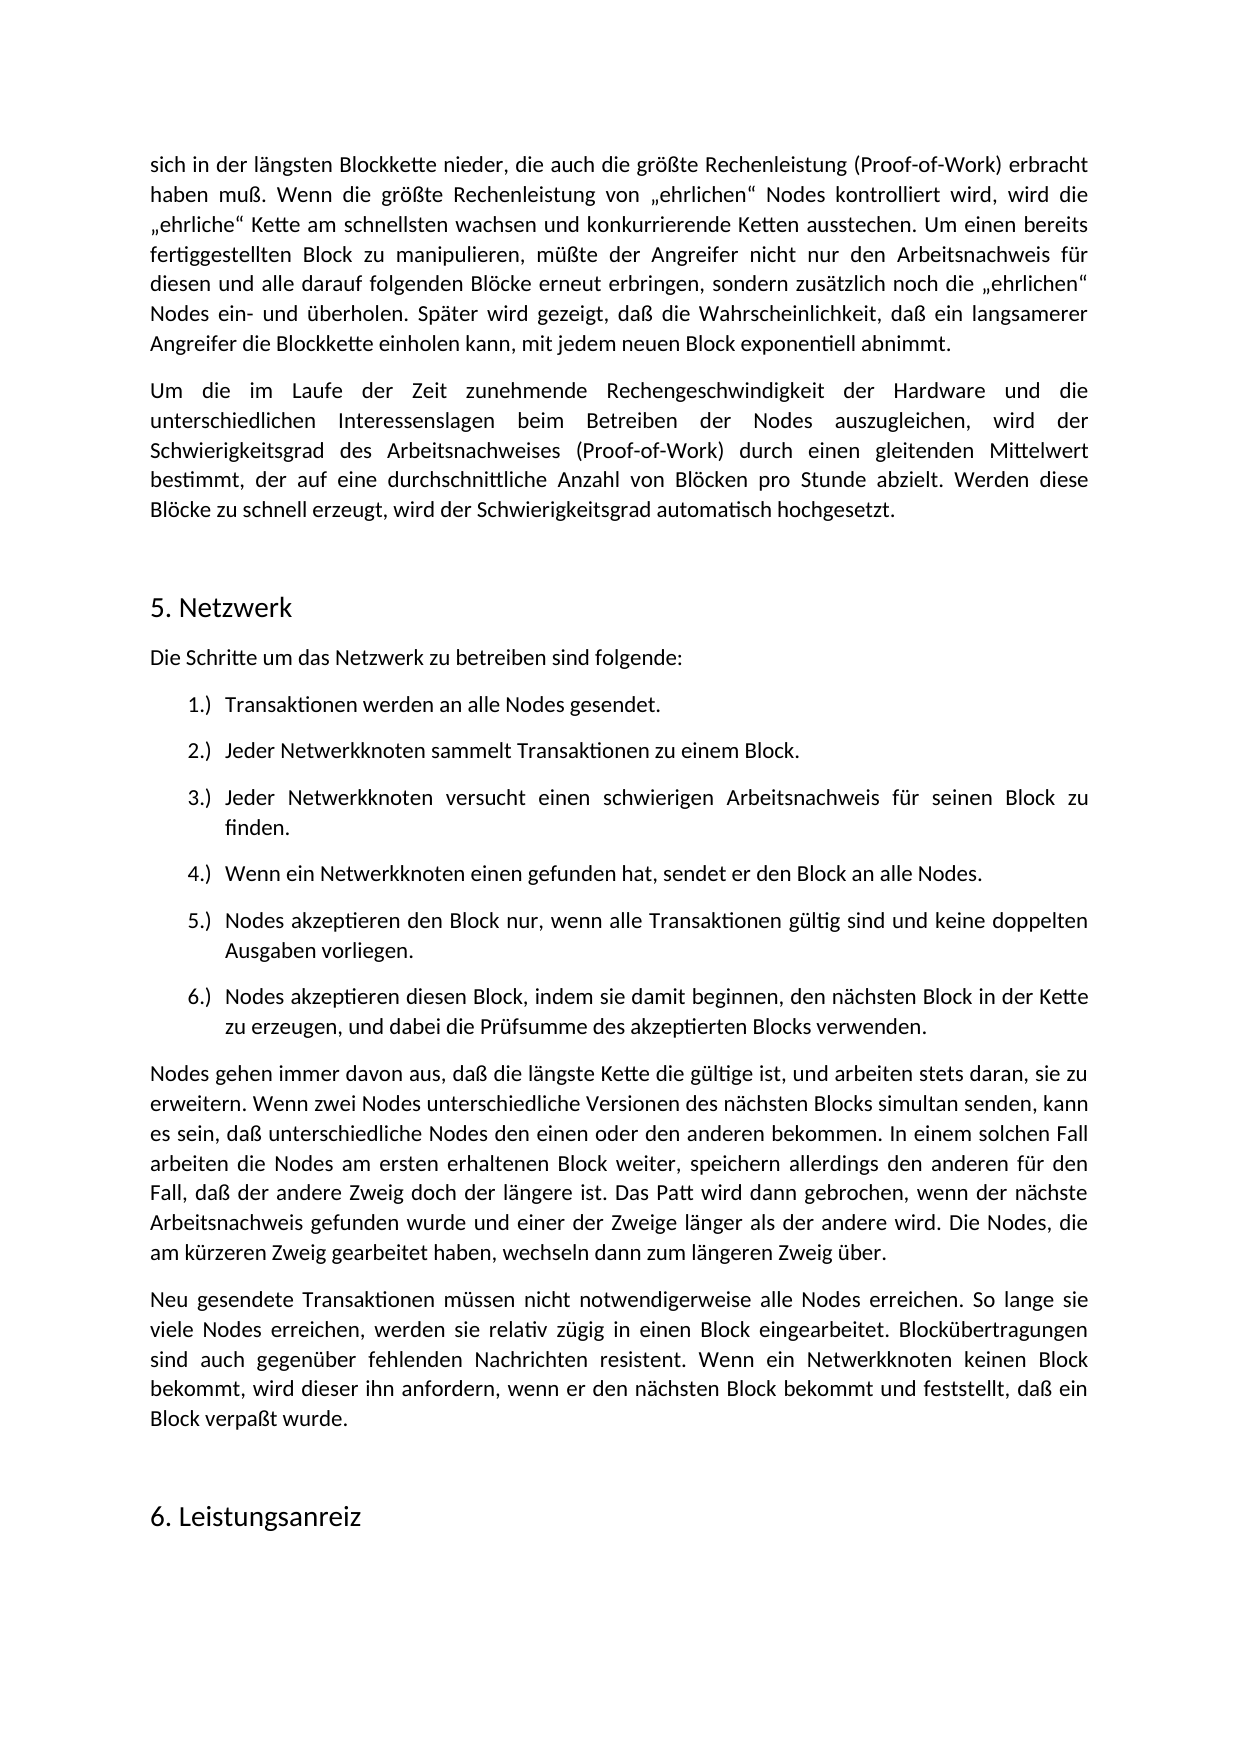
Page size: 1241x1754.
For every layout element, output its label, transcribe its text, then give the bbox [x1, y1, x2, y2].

list Transaktionen werden an alle Nodes gesendet. [187, 690, 1090, 718]
text Neu gesendete Transaktionen müssen nicht notwendigerweise alle Nodes erreichen. So lange sie viele Nodes erreichen, werden sie relativ zügig in einen Block eingearbeitet. Blockübertragungen sind auch gegenüber fehlenden Nachrichten resistent. Wenn ein Netwerkknoten keinen Block bekommt, wird dieser ihn anfordern, wenn er den nächsten Block bekommt und feststellt, daß ein Block verpaßt wurde. [150, 1285, 1090, 1432]
list Nodes akzeptieren den Block nur, wenn alle Transaktionen gültig sind und keine doppelten Ausgaben vorliegen. [187, 906, 1090, 964]
list Jeder Netwerkknoten sammelt Transaktionen zu einem Block. [187, 736, 1090, 764]
text Die Schritte um das Netzwerk zu betreiben sind folgende: [150, 643, 1090, 671]
text 5. Netzwerk [150, 589, 1090, 624]
list Wenn ein Netwerkknoten einen gefunden hat, sendet er den Block an alle Nodes. [187, 859, 1090, 887]
text sich in der längsten Blockkette nieder, die auch die größte Rechenleistung (Proof-of-Work) erbracht haben muß. Wenn die größte Rechenleistung von „ehrlichen“ Nodes kontrolliert wird, wird die „ehrliche“ Kette am schnellsten wachsen und konkurrierende Ketten ausstechen. Um einen bereits fertiggestellten Block zu manipulieren, müßte der Angreifer nicht nur den Arbeitsnachweis für diesen und alle darauf folgenden Blöcke erneut erbringen, sondern zusätzlich noch die „ehrlichen“ Nodes ein- und überholen. Später wird gezeigt, daß die Wahrscheinlichkeit, daß ein langsamerer Angreifer die Blockkette einholen kann, mit jedem neuen Block exponentiell abnimmt. [150, 150, 1090, 357]
text 6. Leistungsanreiz [150, 1498, 1090, 1533]
list Nodes akzeptieren diesen Block, indem sie damit beginnen, den nächsten Block in der Kette zu erzeugen, und dabei die Prüfsumme des akzeptierten Blocks verwenden. [187, 982, 1090, 1040]
list Jeder Netwerkknoten versucht einen schwierigen Arbeitsnachweis für seinen Block zu finden. [187, 783, 1090, 841]
text Nodes gehen immer davon aus, daß die längste Kette die gültige ist, und arbeiten stets daran, sie zu erweitern. Wenn zwei Nodes unterschiedliche Versionen des nächsten Blocks simultan senden, kann es sein, daß unterschiedliche Nodes den einen oder den anderen bekommen. In einem solchen Fall arbeiten die Nodes am ersten erhaltenen Block weiter, speichern allerdings den anderen für den Fall, daß der andere Zweig doch der längere ist. Das Patt wird dann gebrochen, wenn der nächste Arbeitsnachweis gefunden wurde und einer der Zweige länger als der andere wird. Die Nodes, die am kürzeren Zweig gearbeitet haben, wechseln dann zum längeren Zweig über. [150, 1059, 1090, 1266]
text Um die im Laufe der Zeit zunehmende Rechengeschwindigkeit der Hardware und die unterschiedlichen Interessenslagen beim Betreiben der Nodes auszugleichen, wird der Schwierigkeitsgrad des Arbeitsnachweises (Proof-of-Work) durch einen gleitenden Mittelwert bestimmt, der auf eine durchschnittliche Anzahl von Blöcken pro Stunde abzielt. Werden diese Blöcke zu schnell erzeugt, wird der Schwierigkeitsgrad automatisch hochgesetzt. [150, 376, 1090, 523]
